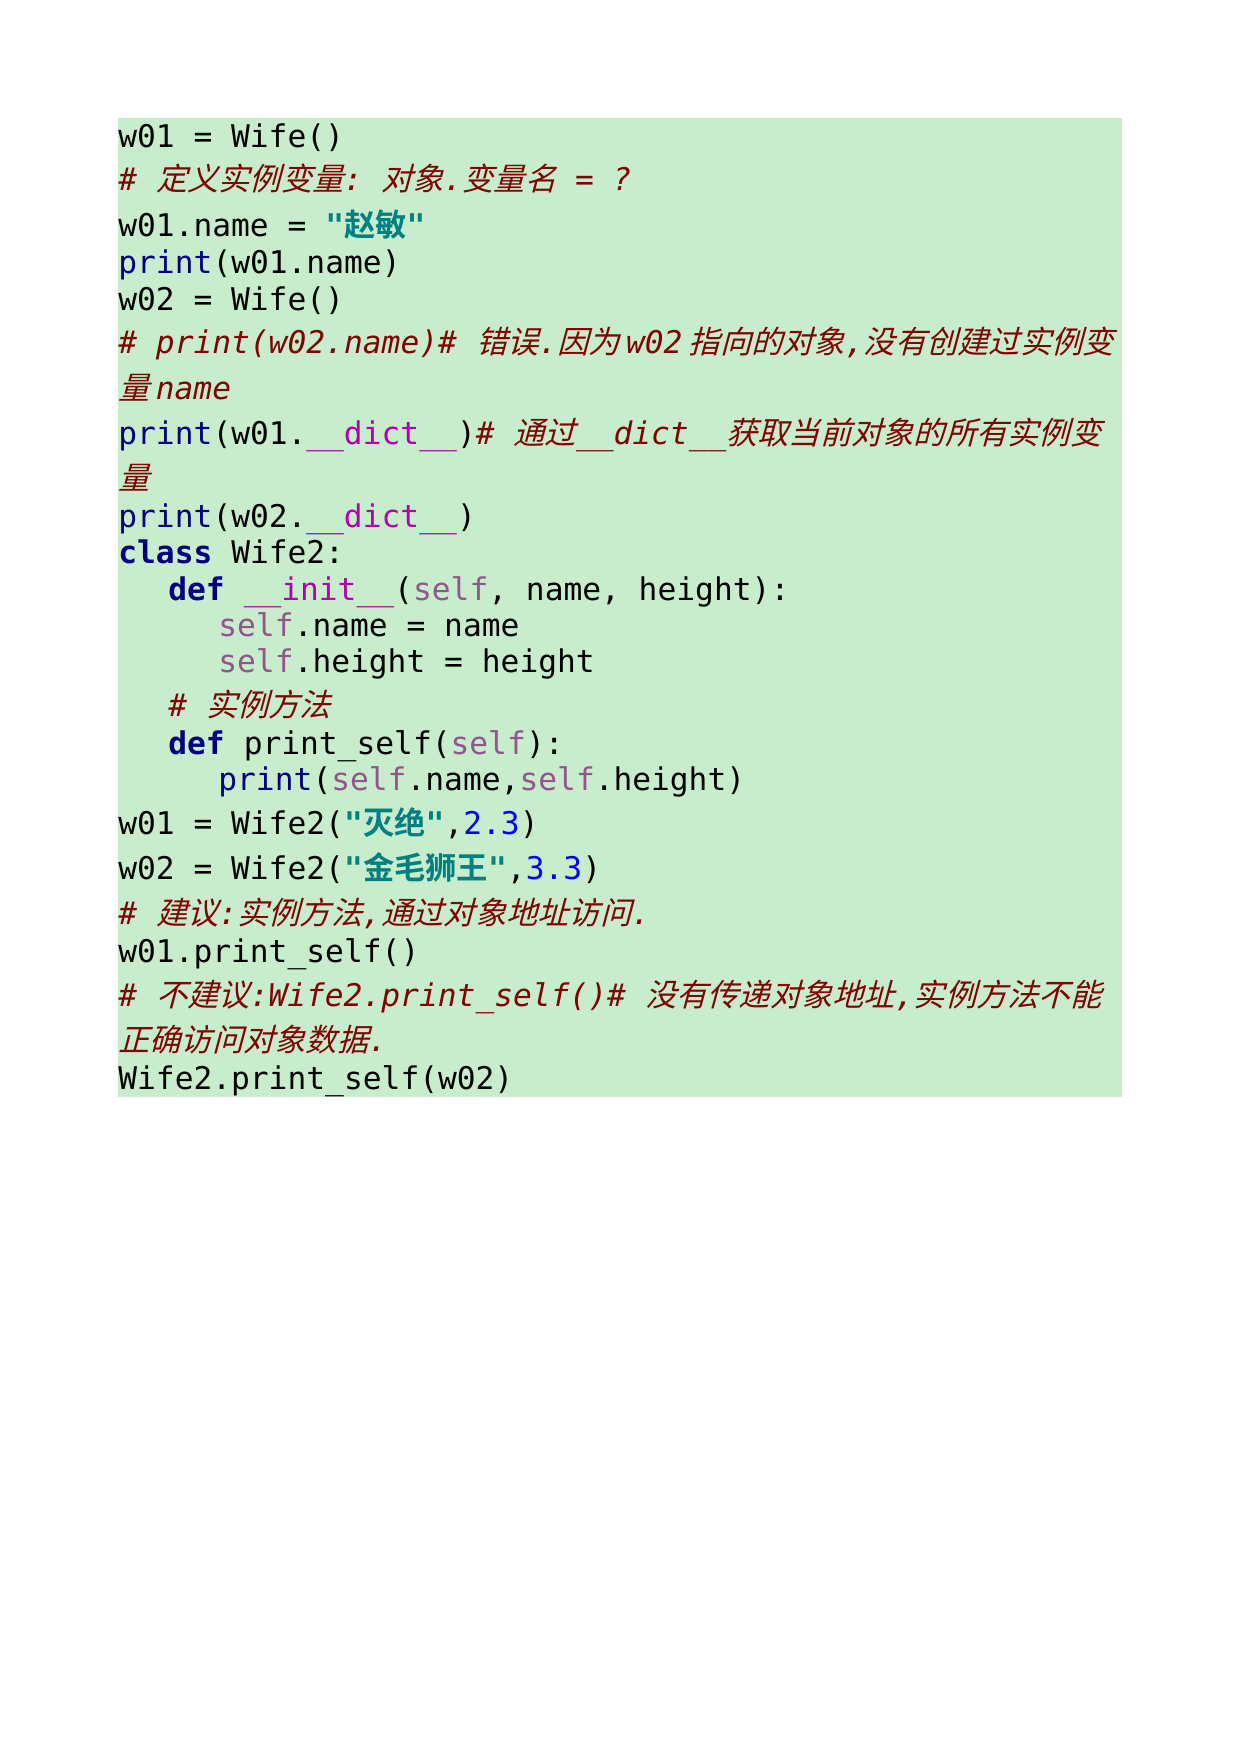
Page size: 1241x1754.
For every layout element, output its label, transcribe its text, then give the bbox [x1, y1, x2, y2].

text w01.name = "赵敏" [118, 200, 1122, 245]
text print(w01.name) [118, 245, 1122, 281]
text self.name = name [118, 607, 1122, 644]
text # 实例方法 [118, 680, 1122, 725]
text print(self.name,self.height) [118, 762, 1122, 798]
text w01.print_self() [118, 934, 1122, 970]
text w02 = Wife() [118, 281, 1122, 318]
text class Wife2: [118, 535, 1122, 571]
text self.height = height [118, 644, 1122, 680]
text Wife2.print_self(w02) [118, 1061, 1122, 1097]
text w01 = Wife2("灭绝",2.3) [118, 798, 1122, 843]
text w01 = Wife() [118, 118, 1122, 154]
text w02 = Wife2("金毛狮王",3.3) [118, 843, 1122, 888]
text print(w02.__dict__) [118, 498, 1122, 535]
text # 建议:实例方法,通过对象地址访问. [118, 888, 1122, 934]
text def print_self(self): [118, 725, 1122, 762]
text # 不建议:Wife2.print_self()# 没有传递对象地址,实例方法不能正确访问对象数据. [118, 970, 1122, 1061]
text # print(w02.name)# 错误.因为w02指向的对象,没有创建过实例变量name [118, 318, 1122, 408]
text print(w01.__dict__)# 通过__dict__获取当前对象的所有实例变量 [118, 408, 1122, 498]
text def __init__(self, name, height): [118, 571, 1122, 607]
text # 定义实例变量: 对象.变量名 = ? [118, 154, 1122, 200]
